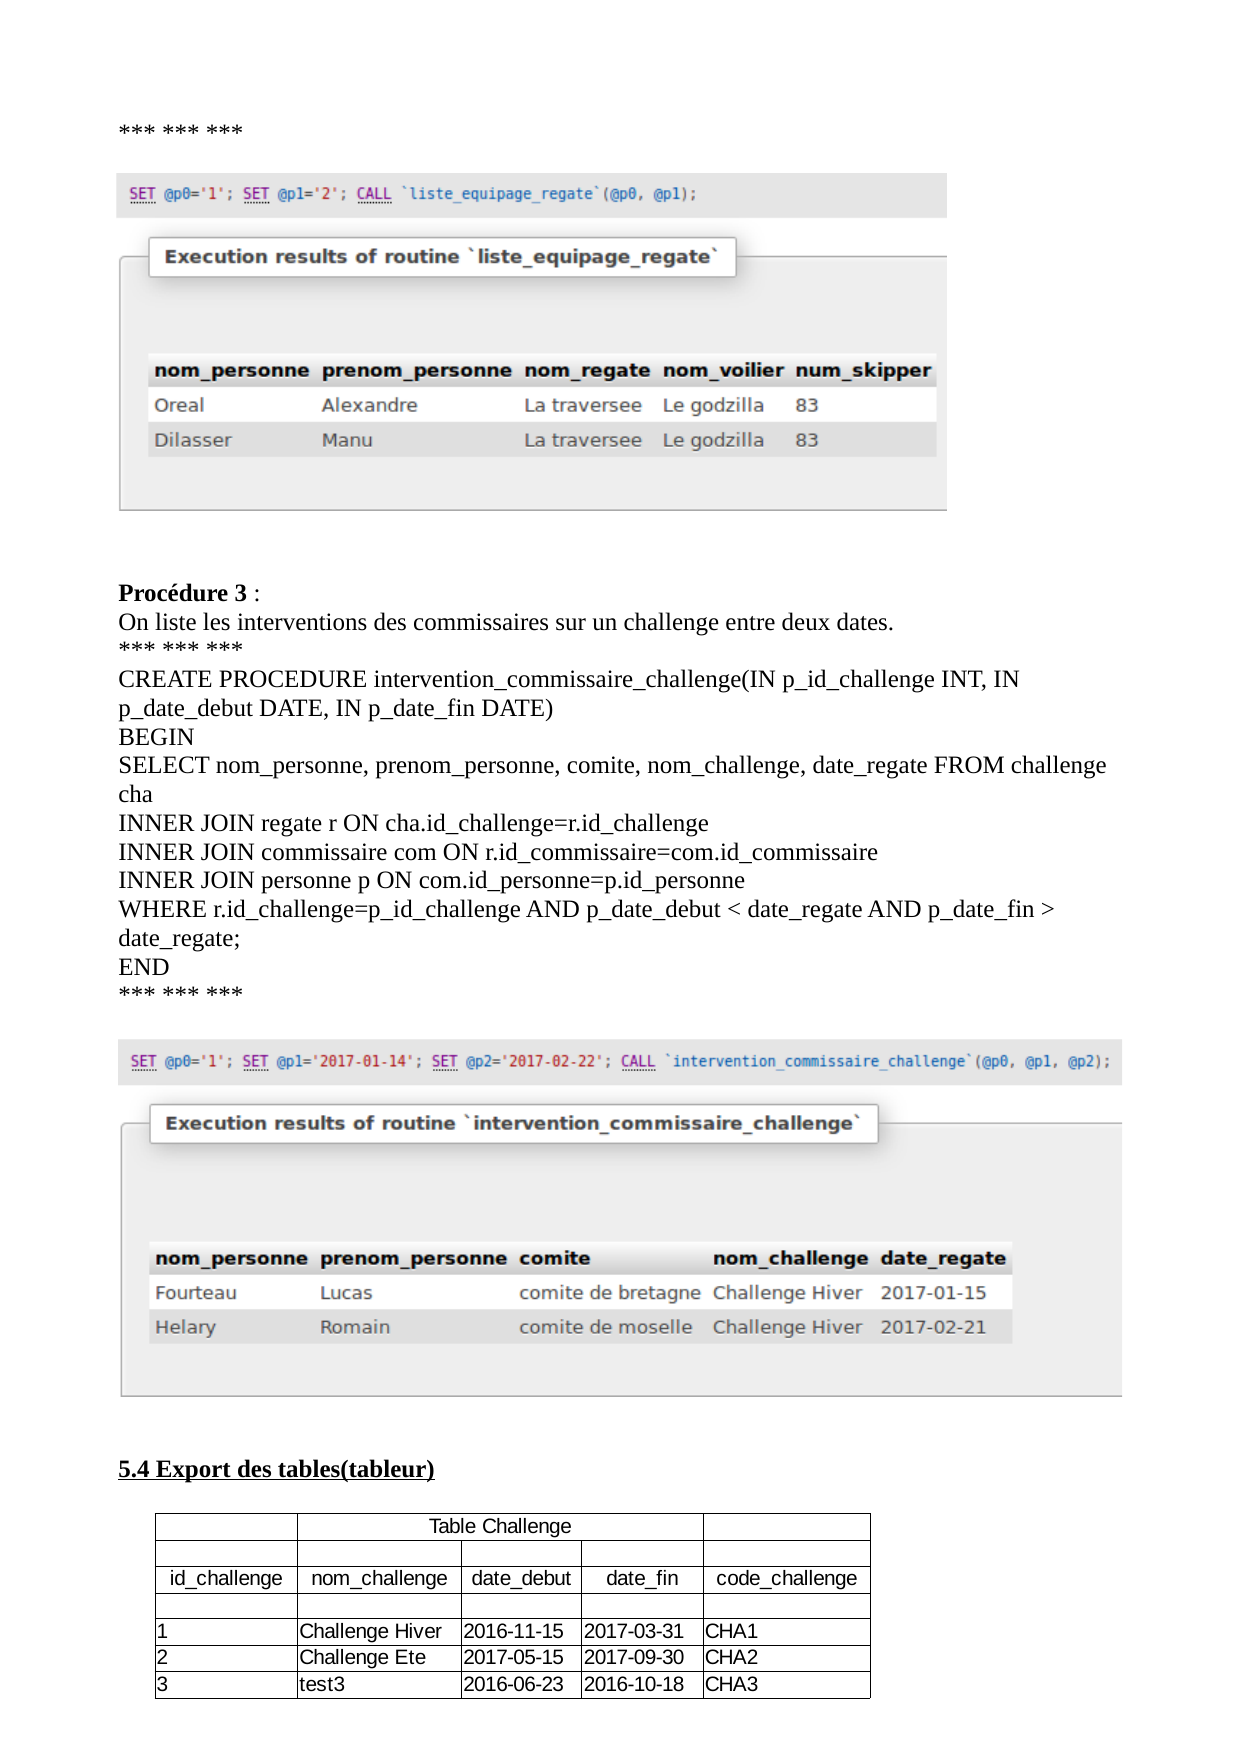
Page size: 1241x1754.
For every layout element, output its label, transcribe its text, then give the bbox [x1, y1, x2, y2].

text BEGIN [118, 722, 1122, 751]
text *** *** *** [118, 118, 1122, 147]
text END [118, 952, 1122, 981]
text CREATE PROCEDURE intervention_commissaire_challenge(IN p_id_challenge INT, IN p_date_debut DATE, IN p_date_fin DATE) [118, 664, 1122, 722]
text *** *** *** [118, 981, 1122, 1009]
picture [115, 173, 947, 511]
text On liste les interventions des commissaires sur un challenge entre deux dates. [118, 607, 1122, 636]
text WHERE r.id_challenge=p_id_challenge AND p_date_debut < date_regate AND p_date_fin > date_regate; [118, 894, 1122, 952]
text *** *** *** [118, 636, 1122, 664]
text INNER JOIN regate r ON cha.id_challenge=r.id_challenge [118, 808, 1122, 837]
text SELECT nom_personne, prenom_personne, comite, nom_challenge, date_regate FROM challenge cha [118, 751, 1122, 808]
text Procédure 3 : [118, 578, 1122, 607]
text INNER JOIN commissaire com ON r.id_commissaire=com.id_commissaire [118, 837, 1122, 866]
text INNER JOIN personne p ON com.id_personne=p.id_personne [118, 866, 1122, 894]
picture [118, 1038, 1123, 1397]
text 5.4 Export des tables(tableur) [118, 1454, 1122, 1482]
